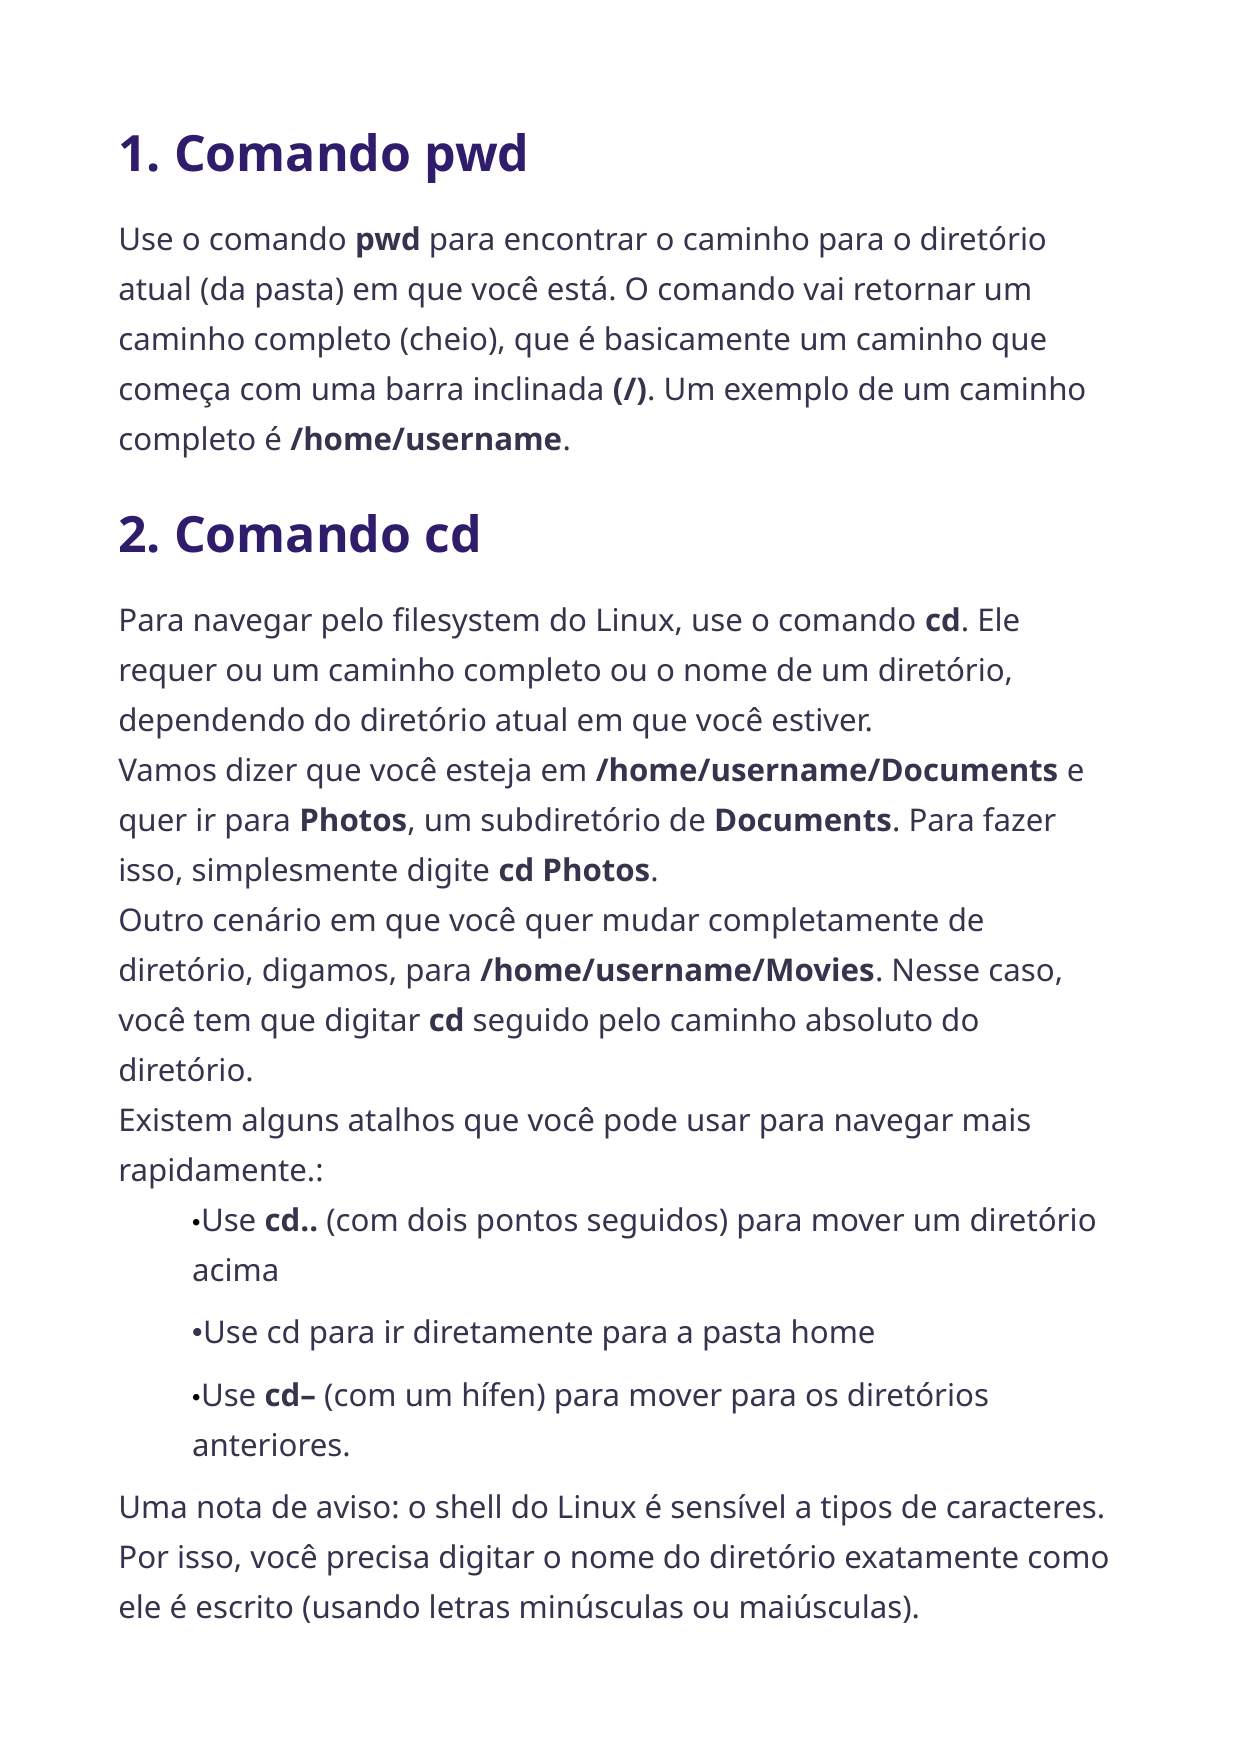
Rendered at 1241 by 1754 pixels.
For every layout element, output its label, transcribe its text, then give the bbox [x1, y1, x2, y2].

text Uma nota de aviso: o shell do Linux é sensível a tipos de caracteres. Por isso, você precisa digitar o nome do diretório exatamente como ele é escrito (usando letras minúsculas ou maiúsculas). [118, 1478, 1122, 1628]
subtitle 2. Comando cd [118, 499, 1122, 567]
list Use cd.. (com dois pontos seguidos) para mover um diretório acima [118, 1190, 1122, 1290]
text Existem alguns atalhos que você pode usar para navegar mais rapidamente.: [118, 1090, 1122, 1190]
text Use o comando pwd para encontrar o caminho para o diretório atual (da pasta) em que você está. O comando vai retornar um caminho completo (cheio), que é basicamente um caminho que começa com uma barra inclinada (/). Um exemplo de um caminho completo é /home/username. [118, 210, 1122, 460]
text Vamos dizer que você esteja em /home/username/Documents e quer ir para Photos, um subdiretório de Documents. Para fazer isso, simplesmente digite cd Photos. [118, 740, 1122, 890]
list Use cd– (com um hífen) para mover para os diretórios anteriores. [118, 1365, 1122, 1465]
subtitle 1. Comando pwd [118, 118, 1122, 186]
text Outro cenário em que você quer mudar completamente de diretório, digamos, para /home/username/Movies. Nesse caso, você tem que digitar cd seguido pelo caminho absoluto do diretório. [118, 890, 1122, 1090]
text Para navegar pelo filesystem do Linux, use o comando cd. Ele requer ou um caminho completo ou o nome de um diretório, dependendo do diretório atual em que você estiver. [118, 590, 1122, 740]
list Use cd para ir diretamente para a pasta home [118, 1303, 1122, 1353]
